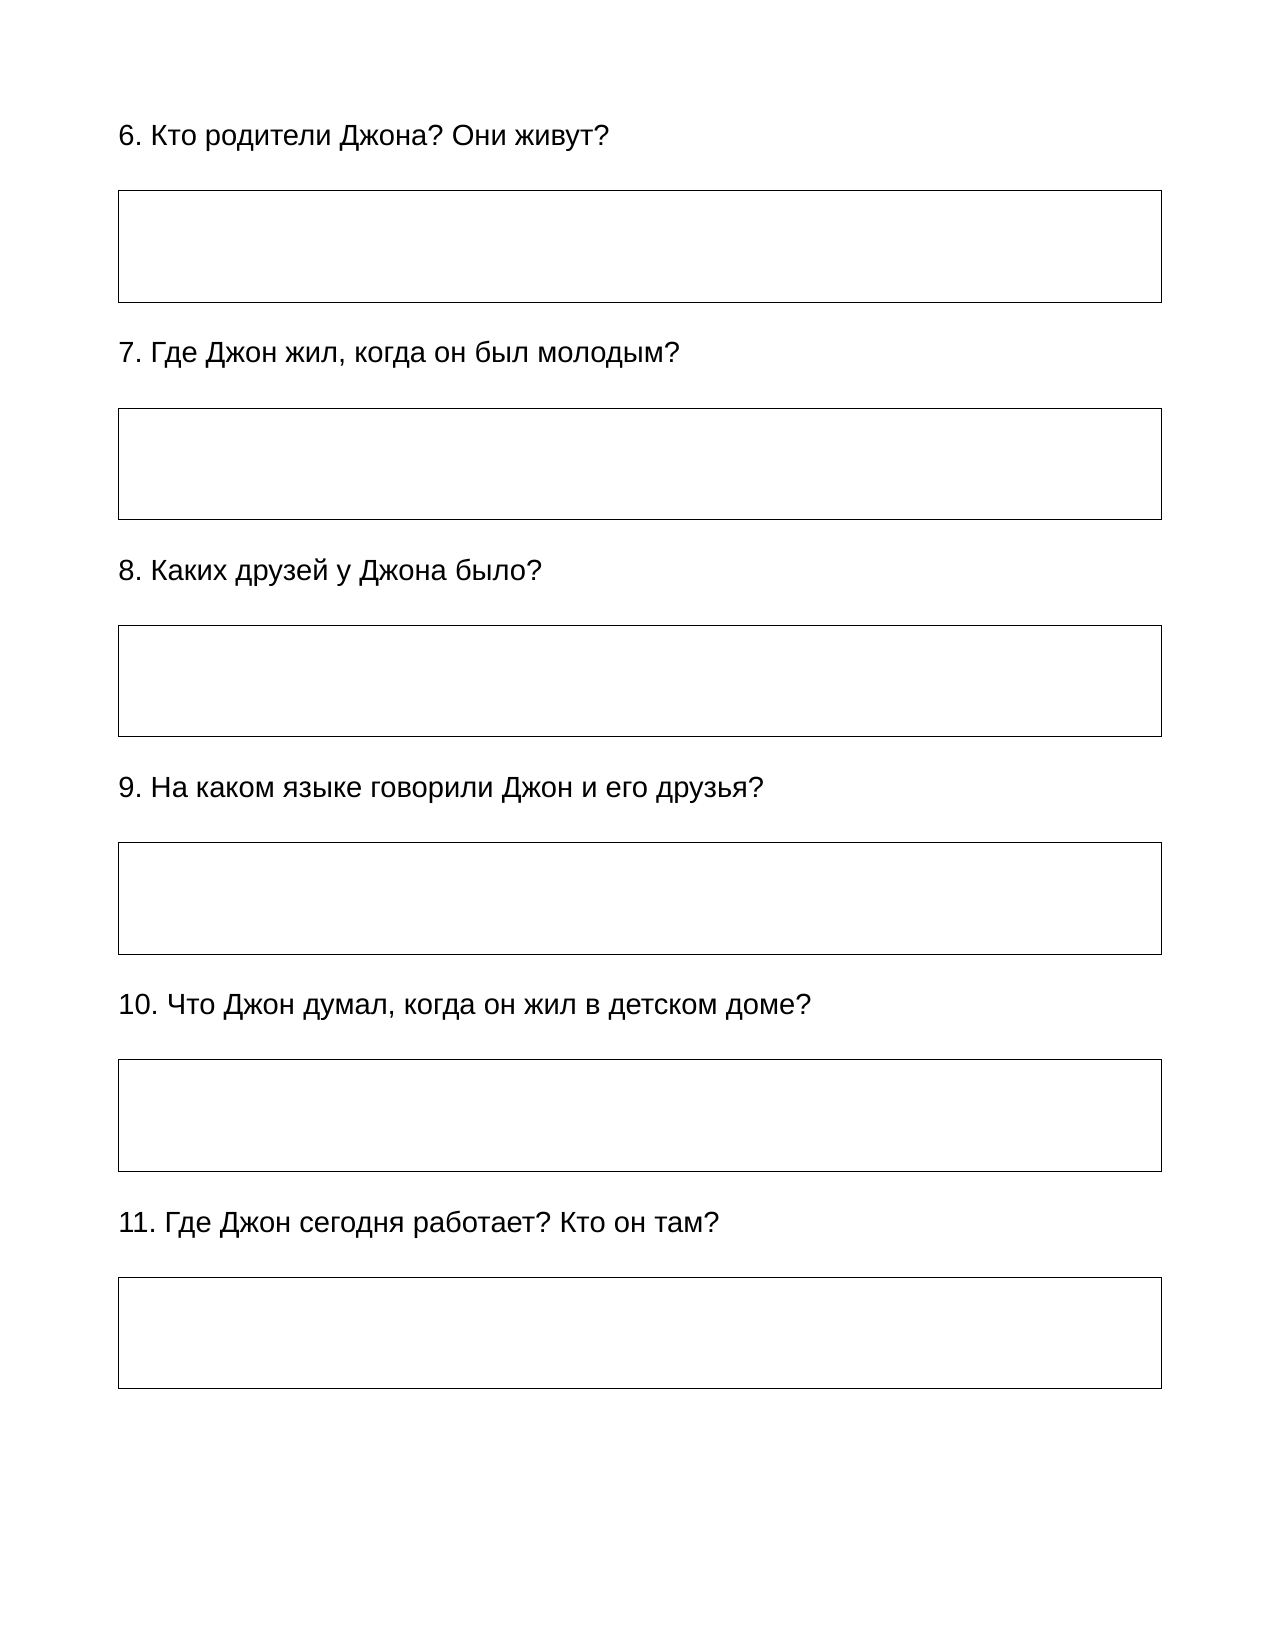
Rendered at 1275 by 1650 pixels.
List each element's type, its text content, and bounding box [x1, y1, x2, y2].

text 11. Где Джон сегодня работает? Кто он там? [118, 1204, 1157, 1277]
text 6. Кто родители Джона? Они живут? [118, 118, 1157, 190]
text 8. Каких друзей у Джона было? [118, 553, 1157, 625]
text 10. Что Джон думал, когда он жил в детском доме? [118, 987, 1157, 1059]
text 7. Где Джон жил, когда он был молодым? [118, 335, 1157, 408]
text 9. На каком языке говорили Джон и его друзья? [118, 770, 1157, 842]
